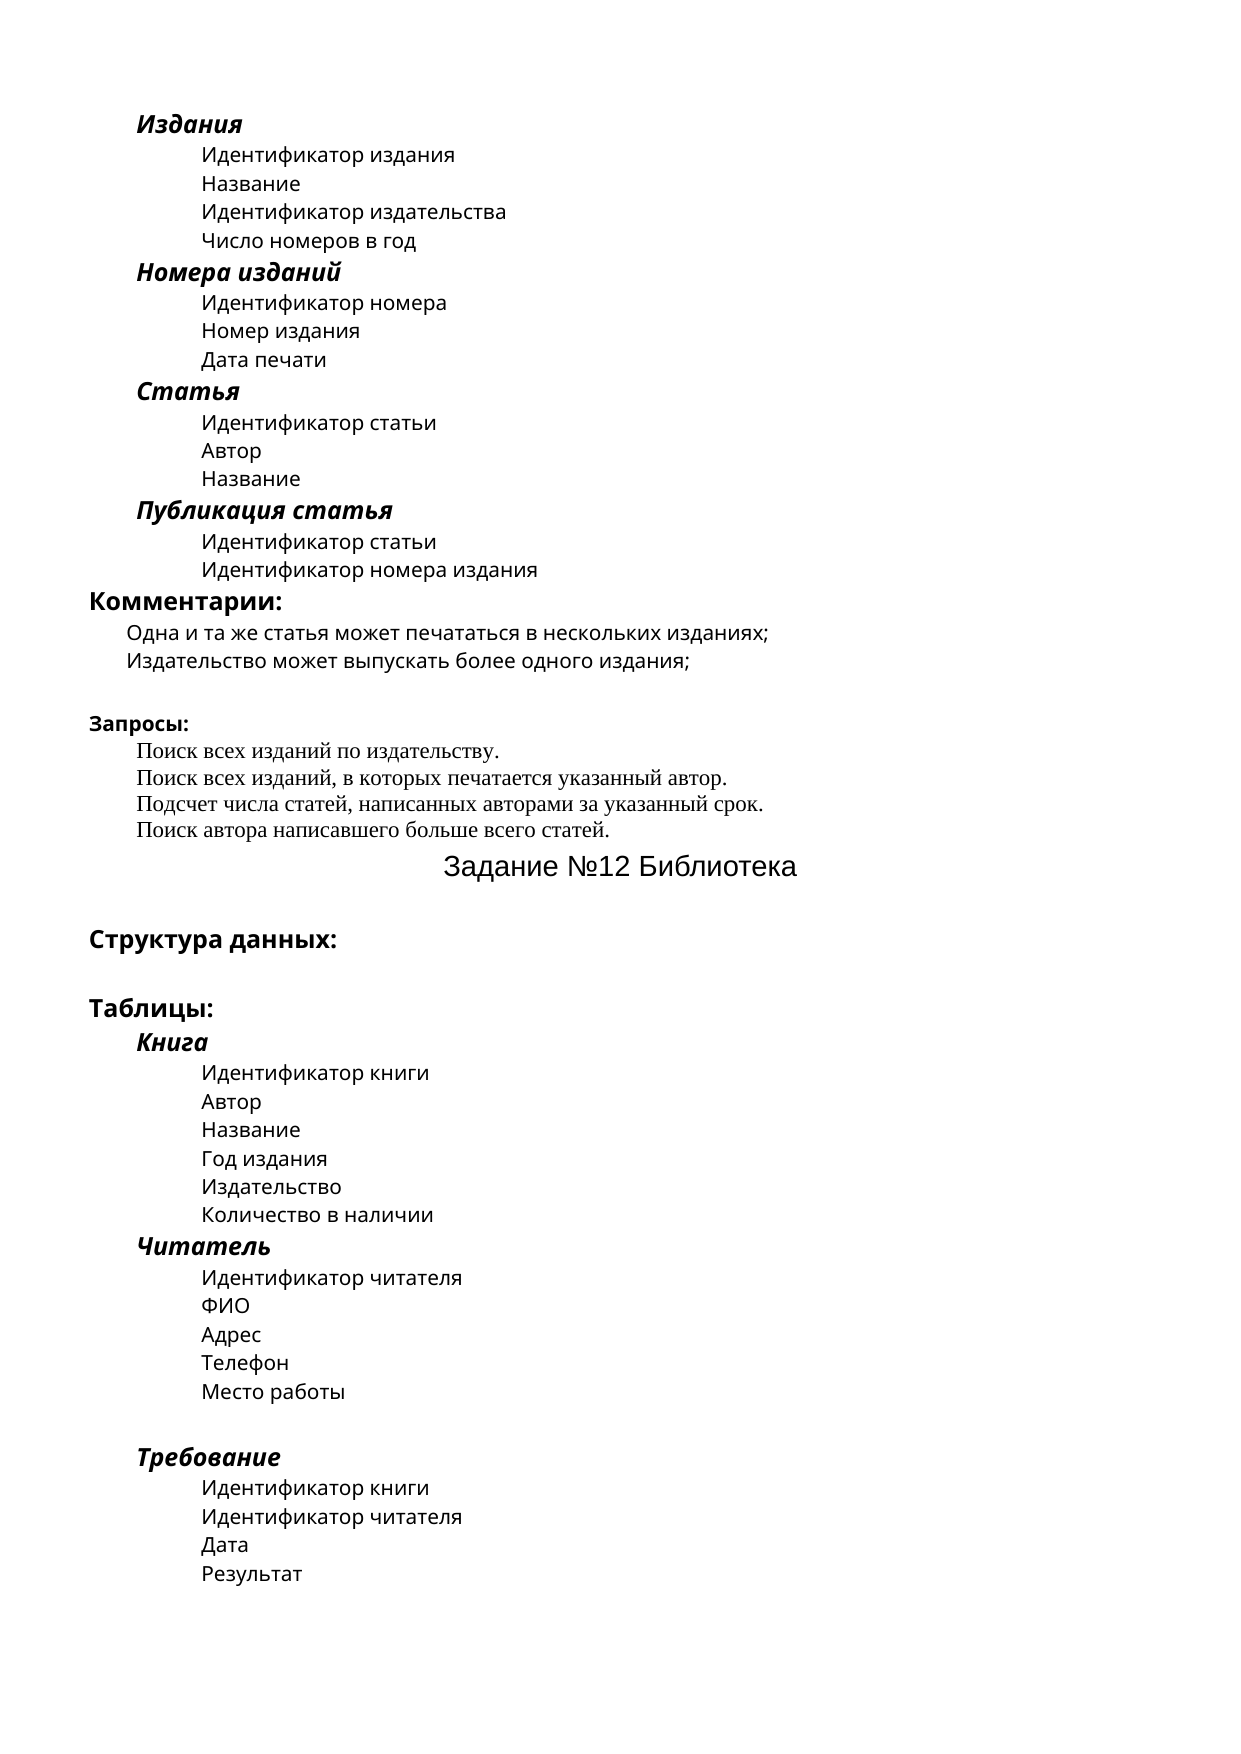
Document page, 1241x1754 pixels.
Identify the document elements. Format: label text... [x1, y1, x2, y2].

text Дата [201, 1530, 1152, 1559]
text Идентификатор издания [201, 140, 1152, 169]
text Идентификатор читателя [201, 1502, 1152, 1530]
text Идентификатор книги [201, 1473, 1152, 1502]
text Подсчет числа статей, написанных авторами за указанный срок. [136, 790, 1152, 816]
text Название [201, 1115, 1152, 1144]
text ФИО [201, 1292, 1152, 1320]
text Идентификатор номера издания [201, 555, 1152, 584]
text Идентификатор книги [201, 1058, 1152, 1087]
text Дата печати [201, 345, 1152, 373]
text Адрес [201, 1320, 1152, 1348]
text Комментарии: [89, 584, 1152, 618]
text Поиск всех изданий по издательству. [136, 737, 1152, 764]
text Название [201, 169, 1152, 197]
text Количество в наличии [201, 1201, 1152, 1229]
text Телефон [201, 1348, 1152, 1377]
text Идентификатор издательства [201, 197, 1152, 226]
text Год издания [201, 1144, 1152, 1172]
subtitle Номера изданий [136, 254, 1152, 288]
text Автор [201, 436, 1152, 464]
text Число номеров в год [201, 226, 1152, 254]
text Идентификатор статьи [201, 527, 1152, 555]
text Одна и та же статья может печататься в нескольких изданиях; [126, 618, 1152, 646]
text Поиск всех изданий, в которых печатается указанный автор. [136, 764, 1152, 790]
text Издательство может выпускать более одного издания; [126, 646, 1152, 675]
subtitle Издания [136, 106, 1152, 140]
text Место работы [201, 1377, 1152, 1405]
text Название [201, 464, 1152, 493]
subtitle Требование [136, 1439, 1152, 1473]
subtitle Читатель [136, 1229, 1152, 1263]
text Идентификатор читателя [201, 1263, 1152, 1292]
text Результат [201, 1559, 1152, 1587]
subtitle Задание №12 Библиотека [89, 849, 1152, 882]
subtitle Книга [136, 1024, 1152, 1058]
text Таблицы: [89, 990, 1152, 1024]
text Автор [201, 1087, 1152, 1115]
text Идентификатор номера [201, 288, 1152, 317]
subtitle Статья [136, 373, 1152, 408]
text Запросы: [89, 709, 1152, 737]
text Идентификатор статьи [201, 408, 1152, 436]
text Поиск автора написавшего больше всего статей. [136, 816, 1152, 843]
text Номер издания [201, 317, 1152, 345]
text Издательство [201, 1172, 1152, 1201]
subtitle Публикация статья [136, 493, 1152, 527]
text Структура данных: [89, 922, 1152, 956]
